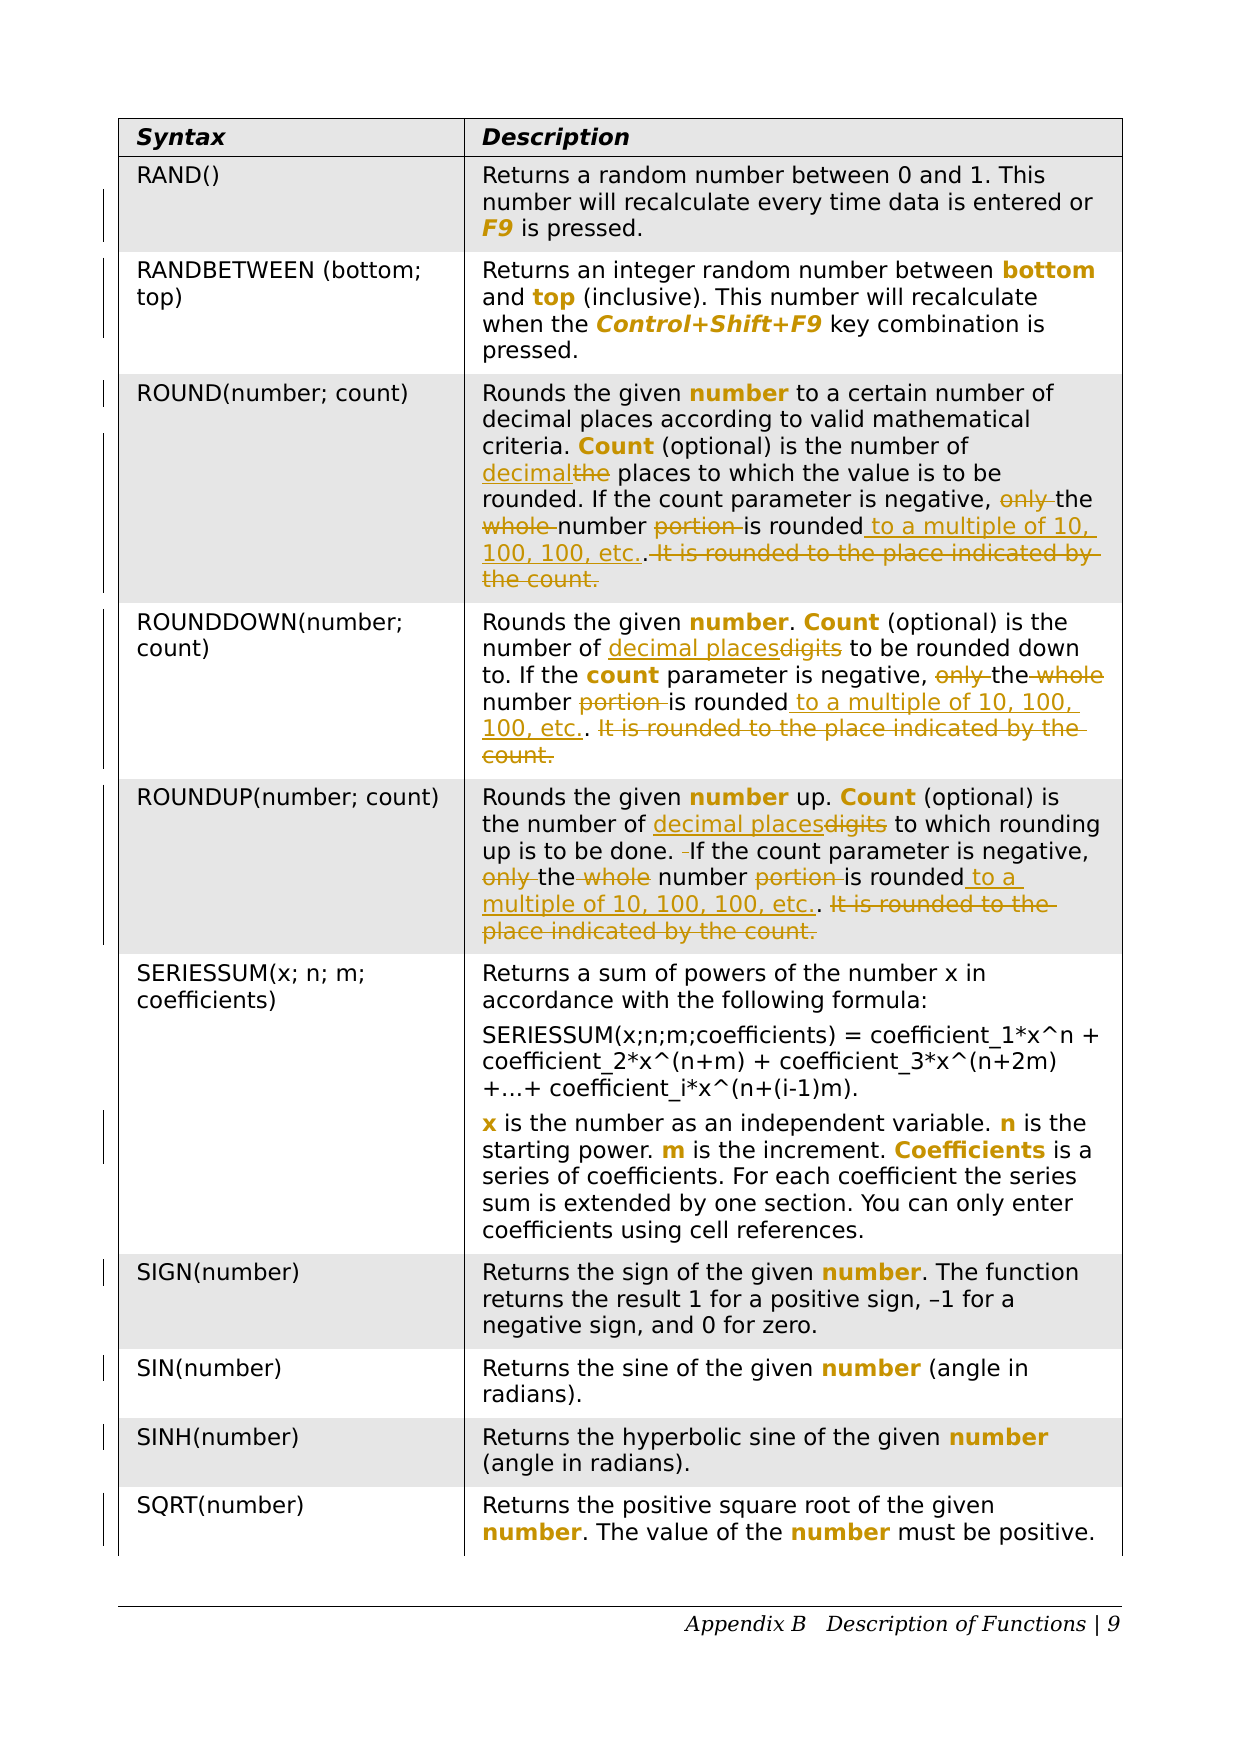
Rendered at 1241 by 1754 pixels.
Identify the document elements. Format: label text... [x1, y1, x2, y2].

table_cell Returns the hyperbolic sine of the given number (angle in radians). [465, 1418, 1122, 1487]
table_cell Returns the sine of the given number (angle in radians). [465, 1349, 1122, 1418]
table_cell Returns a random number between 0 and 1. This number will recalculate every time data is entered or F9 is pressed. [465, 157, 1122, 252]
table_cell Returns an integer random number between bottom and top (inclusive). This number will recalculate when the Control+Shift+F9 key combination is pressed. [465, 252, 1122, 374]
table_cell SINH(number) [119, 1418, 464, 1487]
table_cell Rounds the given number up. Count (optional) is the number of decimal places to which rounding up is to be done. If the count parameter is negative, the number is rounded to a multiple of 10, 100, 100, etc.. [465, 779, 1122, 954]
table_cell ROUNDDOWN(number; count) [119, 603, 464, 779]
table_cell ROUND(number; count) [119, 374, 464, 603]
table_cell Returns a sum of powers of the number x in accordance with the following formula: SERIESSUM(x;n;m;coefficients) = coefficient_1*x^n + coefficient_2*x^(n+m) + coefficient_3*x^(n+2m) +...+ coefficient_i*x^(n+(i-1)m). x is the number as an independent variable. n is the starting power. m is the increment. Coefficients is a series of coefficients. For each coefficient the series sum is extended by one section. You can only enter coefficients using cell references. [465, 955, 1122, 1253]
table_cell Returns the positive square root of the given number. The value of the number must be positive. [465, 1487, 1122, 1556]
table_cell ROUNDUP(number; count) [119, 779, 464, 954]
table_cell Rounds the given number to a certain number of decimal places according to valid mathematical criteria. Count (optional) is the number of decimal places to which the value is to be rounded. If the count parameter is negative, the number is rounded to a multiple of 10, 100, 100, etc.. [465, 374, 1122, 603]
table_cell SQRT(number) [119, 1487, 464, 1556]
table_cell RAND() [119, 157, 464, 252]
table_cell SIN(number) [119, 1349, 464, 1418]
table_header Description [465, 119, 1122, 156]
table_cell Rounds the given number. Count (optional) is the number of decimal places to be rounded down to. If the count parameter is negative, the number is rounded to a multiple of 10, 100, 100, etc.. [465, 603, 1122, 779]
table_cell RANDBETWEEN (bottom; top) [119, 252, 464, 374]
table_header Syntax [119, 119, 464, 156]
table_cell SERIESSUM(x; n; m; coefficients) [119, 955, 464, 1253]
table_cell SIGN(number) [119, 1254, 464, 1349]
table_cell Returns the sign of the given number. The function returns the result 1 for a positive sign, –1 for a negative sign, and 0 for zero. [465, 1254, 1122, 1349]
